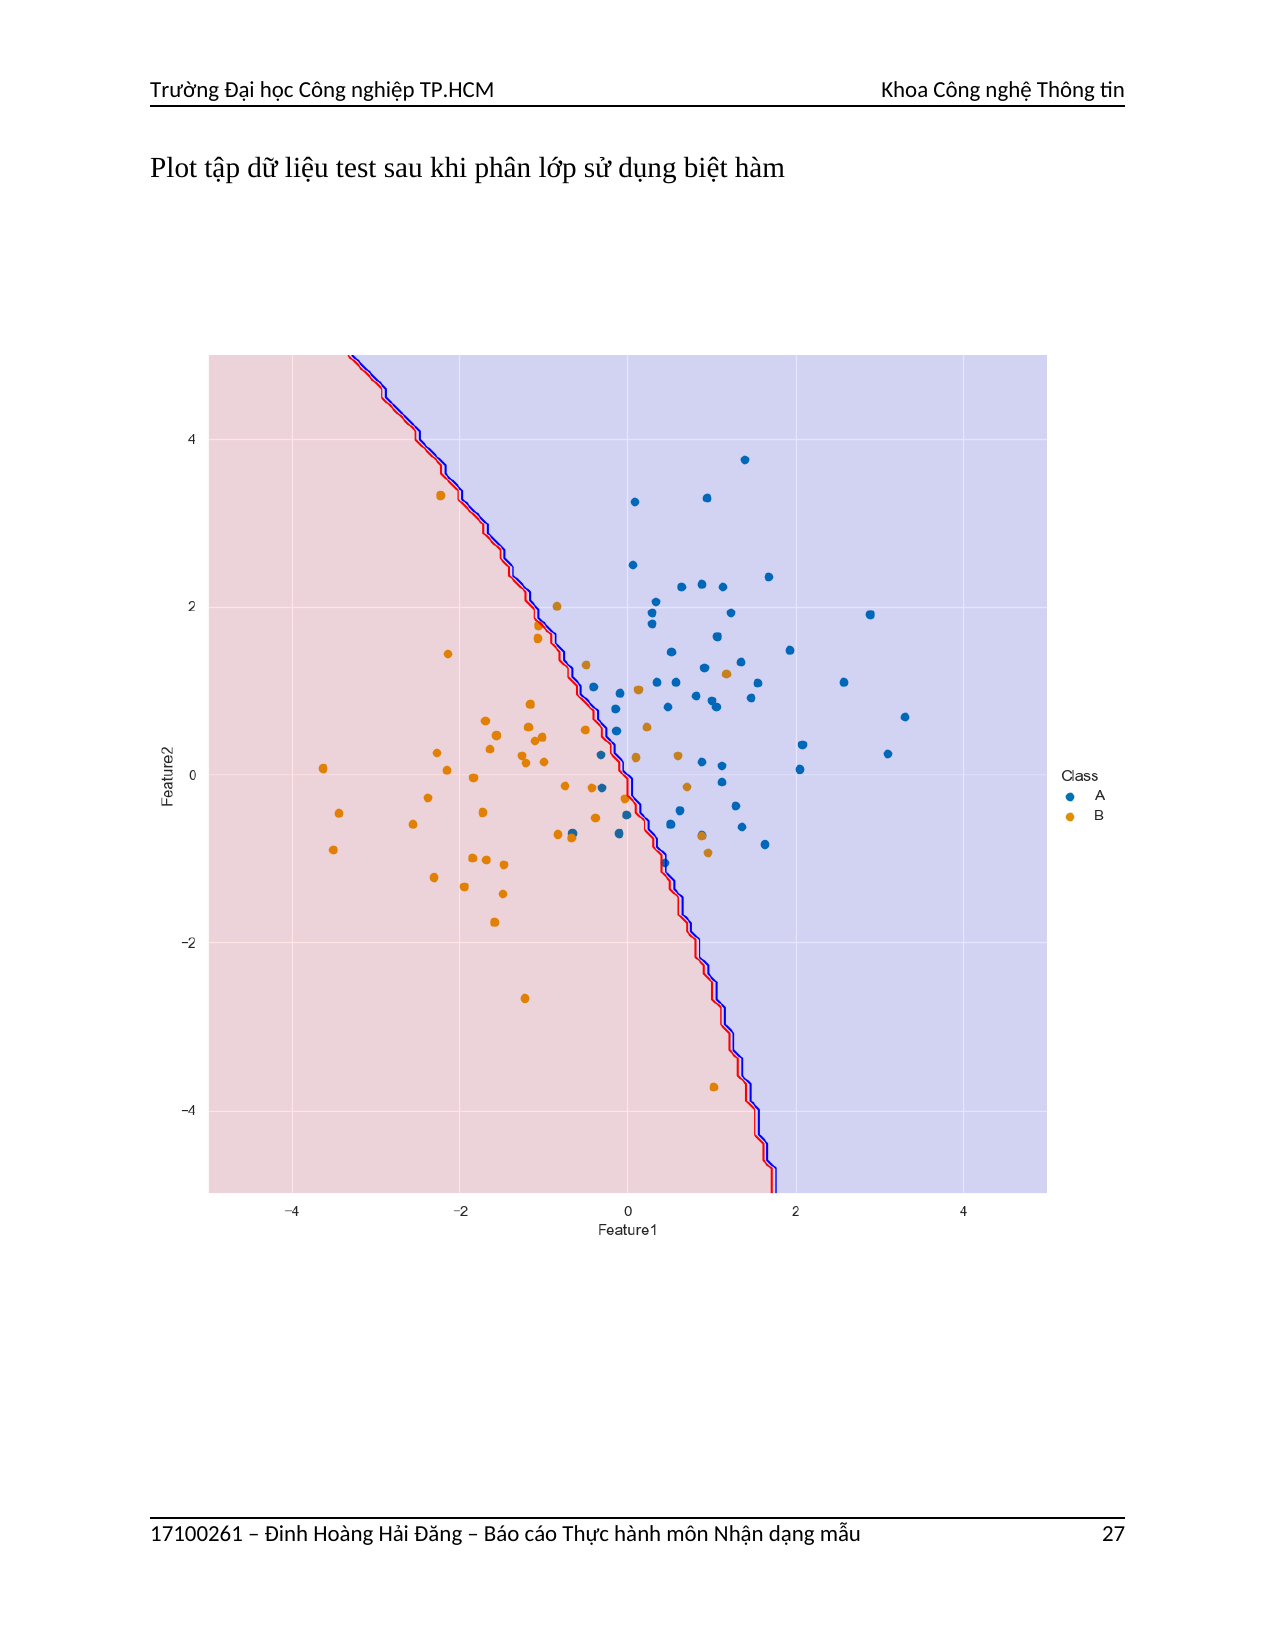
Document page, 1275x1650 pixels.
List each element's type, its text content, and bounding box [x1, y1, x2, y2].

picture [140, 351, 1116, 1254]
text Plot tập dữ liệu test sau khi phân lớp sử dụng biệt hàm [150, 150, 1125, 183]
